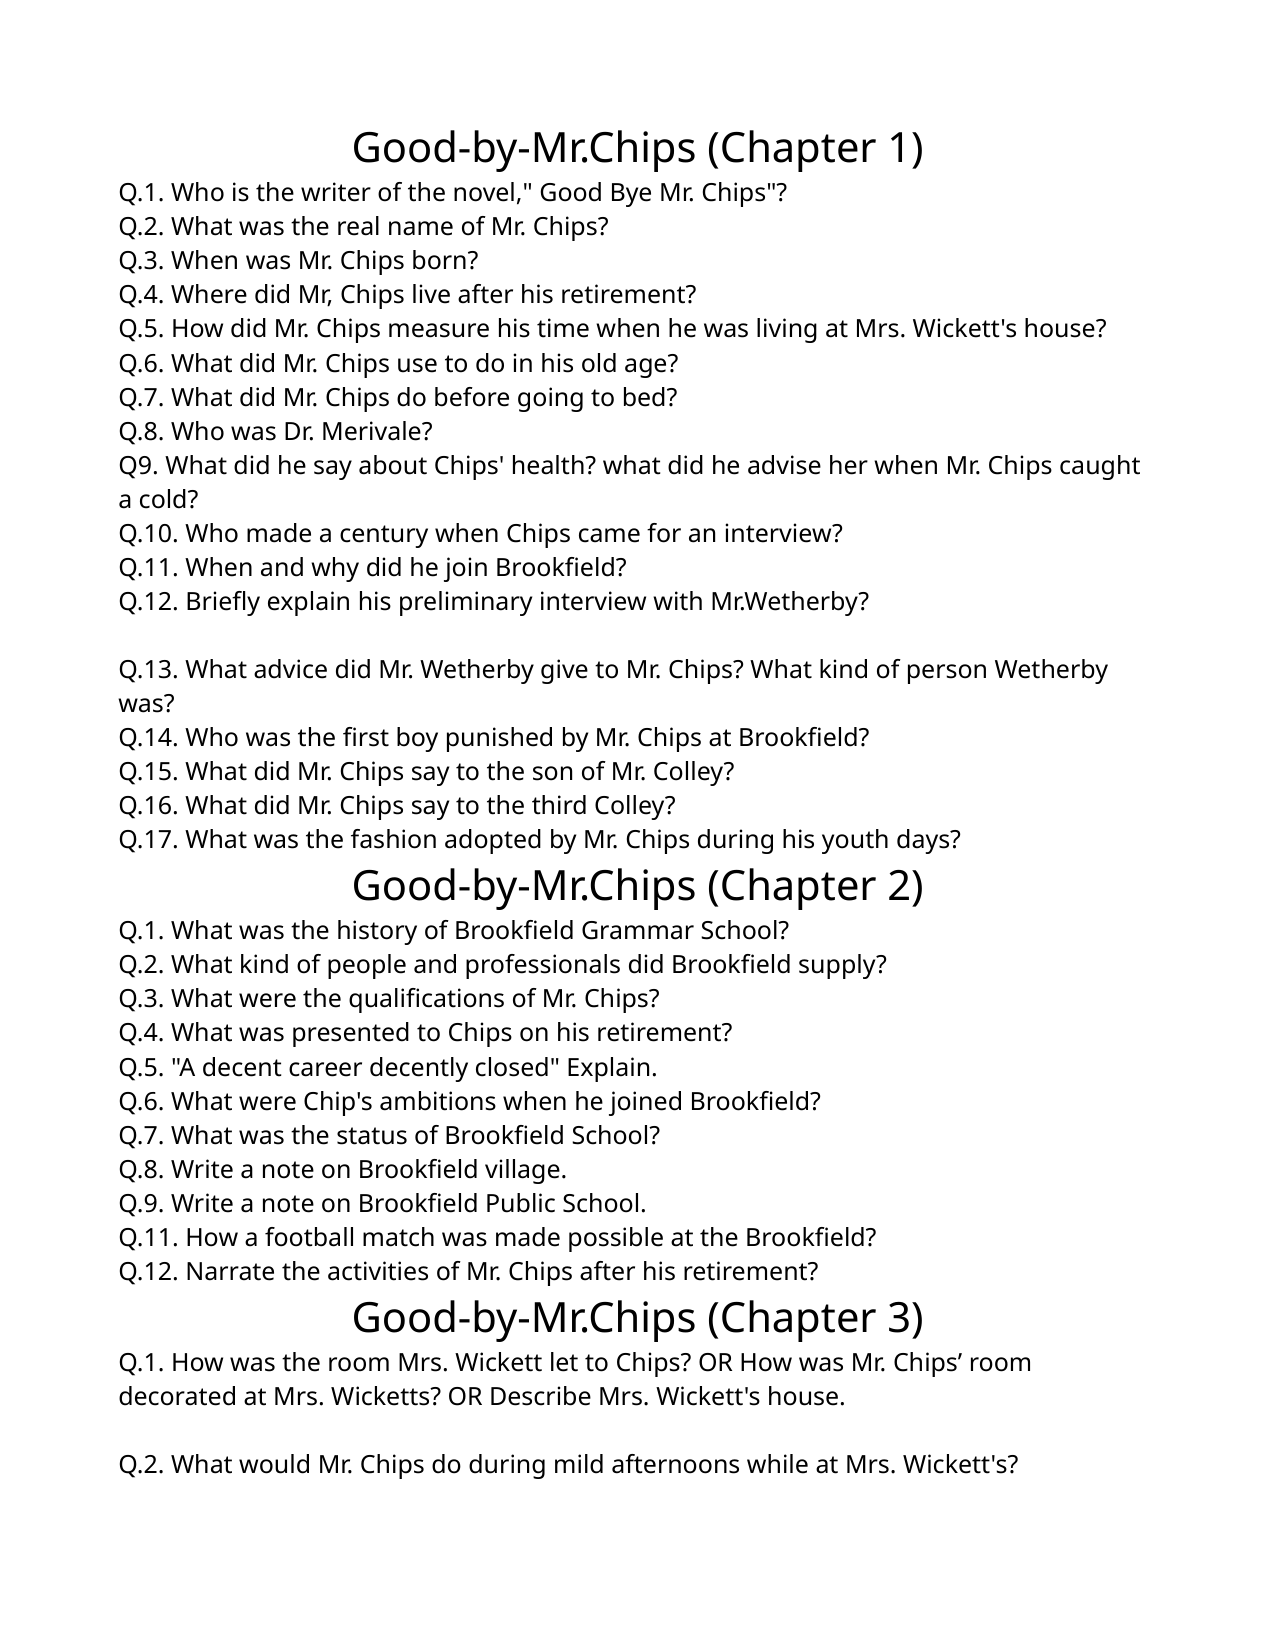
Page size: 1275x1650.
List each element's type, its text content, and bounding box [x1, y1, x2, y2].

text Good-by-Mr.Chips (Chapter 1) [118, 118, 1157, 175]
text Q.2. What kind of people and professionals did Brookfield supply? [118, 947, 1157, 981]
text Q.12. Narrate the activities of Mr. Chips after his retirement? [118, 1253, 1157, 1288]
text Q.11. How a football match was made possible at the Brookfield? [118, 1219, 1157, 1253]
text Q.3. What were the qualifications of Mr. Chips? [118, 981, 1157, 1015]
text Q.11. When and why did he join Brookfield? [118, 549, 1157, 584]
text Q.6. What did Mr. Chips use to do in his old age? [118, 345, 1157, 379]
text Good-by-Mr.Chips (Chapter 2) [118, 856, 1157, 913]
text Q.2. What would Mr. Chips do during mild afternoons while at Mrs. Wickett's? [118, 1447, 1157, 1481]
text Q.12. Briefly explain his preliminary interview with Mr.Wetherby? [118, 584, 1157, 618]
text Q9. What did he say about Chips' health? what did he advise her when Mr. Chips caught a cold? [118, 447, 1157, 516]
text Good-by-Mr.Chips (Chapter 3) [118, 1288, 1157, 1344]
text Q.14. Who was the first boy punished by Mr. Chips at Brookfield? [118, 720, 1157, 754]
text Q.1. Who is the writer of the novel," Good Bye Mr. Chips"? [118, 175, 1157, 209]
text Q.6. What were Chip's ambitions when he joined Brookfield? [118, 1083, 1157, 1117]
text Q.2. What was the real name of Mr. Chips? [118, 209, 1157, 243]
text Q.16. What did Mr. Chips say to the third Colley? [118, 788, 1157, 822]
text Q.9. Write a note on Brookfield Public School. [118, 1185, 1157, 1219]
text Q.15. What did Mr. Chips say to the son of Mr. Colley? [118, 754, 1157, 788]
text Q.7. What was the status of Brookfield School? [118, 1117, 1157, 1151]
text Q.13. What advice did Mr. Wetherby give to Mr. Chips? What kind of person Wetherby was? [118, 618, 1157, 720]
text Q.17. What was the fashion adopted by Mr. Chips during his youth days? [118, 822, 1157, 856]
text Q.8. Who was Dr. Merivale? [118, 413, 1157, 447]
text Q.5. "A decent career decently closed" Explain. [118, 1049, 1157, 1083]
text Q.10. Who made a century when Chips came for an interview? [118, 516, 1157, 549]
text Q.5. How did Mr. Chips measure his time when he was living at Mrs. Wickett's house? [118, 311, 1157, 345]
text Q.4. Where did Mr, Chips live after his retirement? [118, 277, 1157, 311]
text Q.8. Write a note on Brookfield village. [118, 1151, 1157, 1185]
text Q.4. What was presented to Chips on his retirement? [118, 1015, 1157, 1049]
text Q.1. How was the room Mrs. Wickett let to Chips? OR How was Mr. Chips’ room decorated at Mrs. Wicketts? OR Describe Mrs. Wickett's house. [118, 1344, 1157, 1412]
text Q.3. When was Mr. Chips born? [118, 243, 1157, 277]
text Q.7. What did Mr. Chips do before going to bed? [118, 379, 1157, 413]
text Q.1. What was the history of Brookfield Grammar School? [118, 913, 1157, 947]
